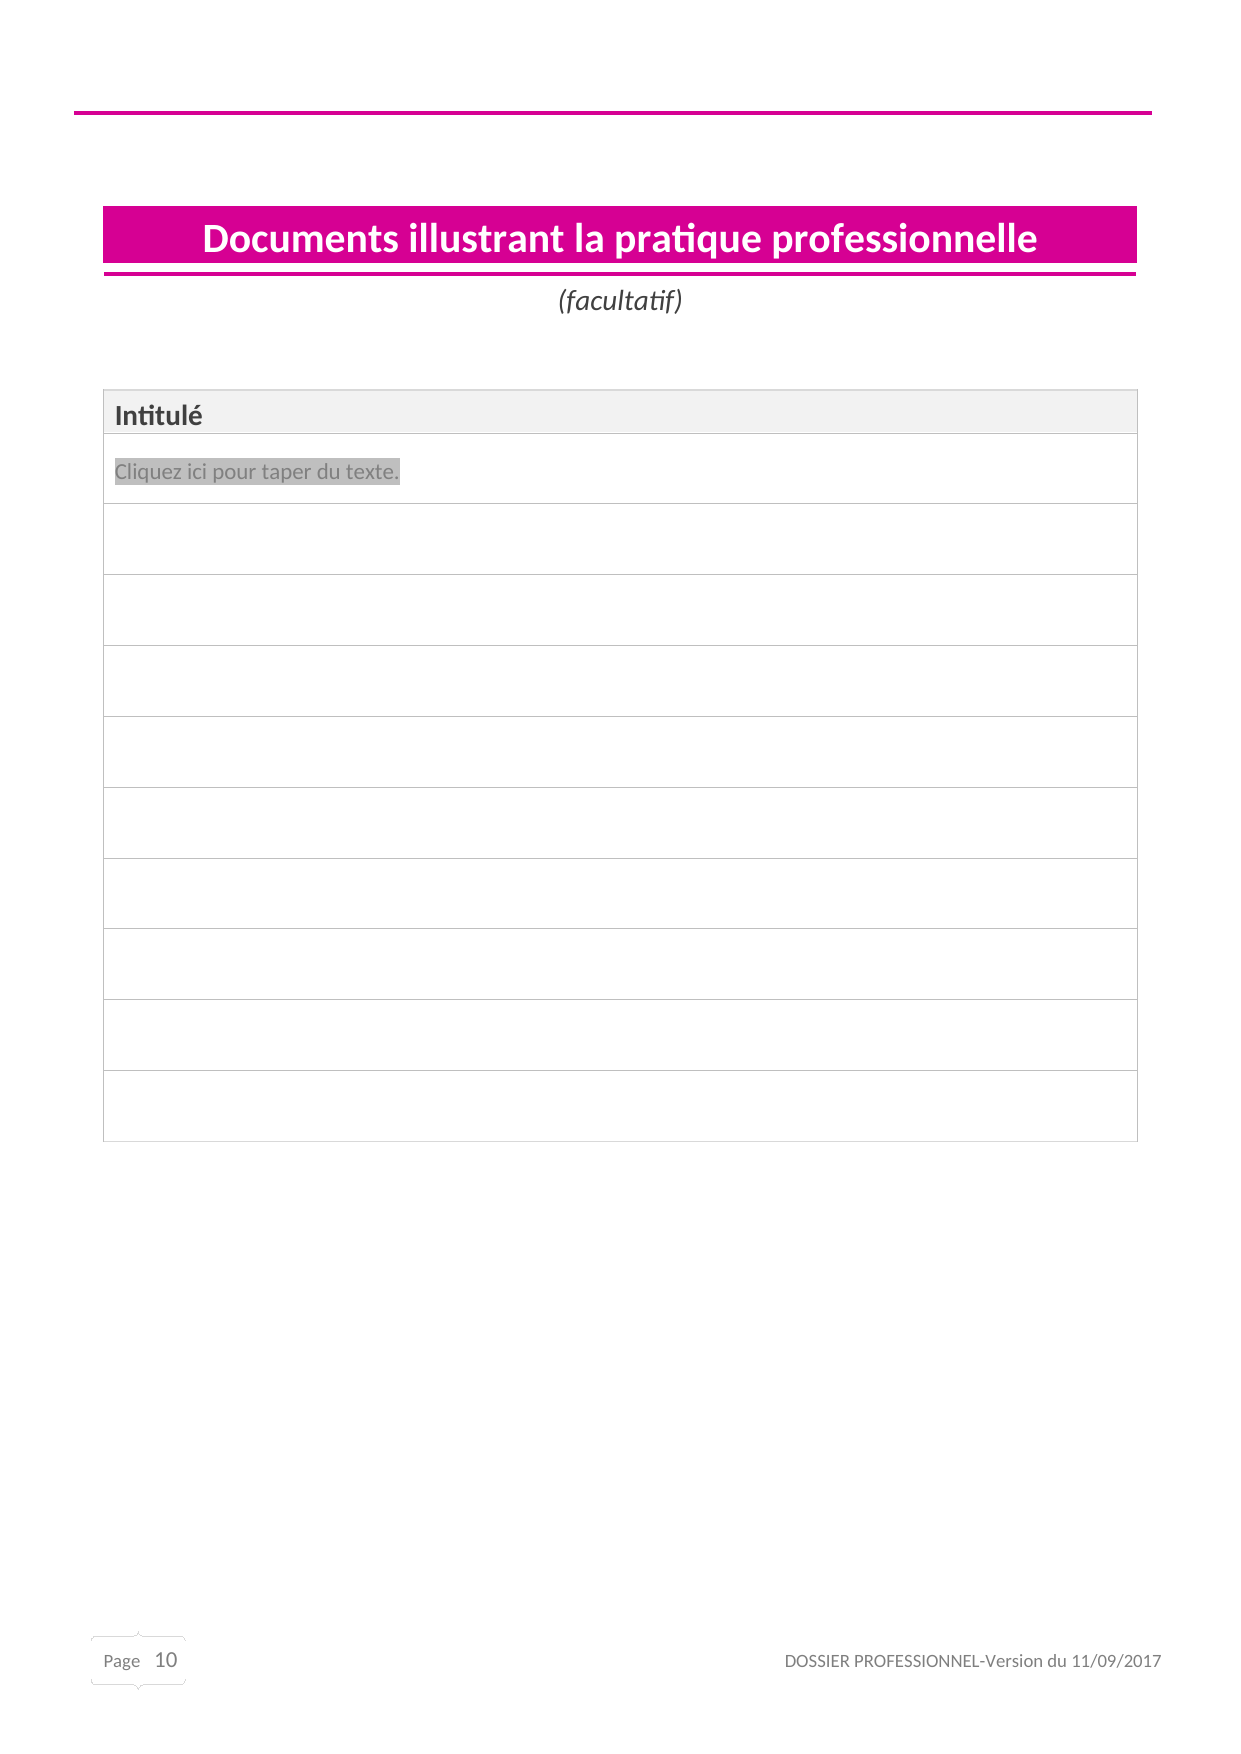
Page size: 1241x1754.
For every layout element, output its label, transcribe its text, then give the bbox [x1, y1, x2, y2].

table_cell [104, 1000, 1137, 1070]
table_cell [104, 646, 1137, 716]
table_cell [104, 929, 1137, 999]
table_cell Intitulé [104, 391, 1137, 432]
table_cell [104, 1071, 1137, 1141]
table_cell [104, 859, 1137, 928]
table_cell [103, 263, 1137, 271]
table_cell (facultatif) [103, 271, 1137, 389]
table_cell [104, 788, 1137, 857]
table_cell [104, 504, 1137, 574]
table_header Documents illustrant la pratique professionnelle [103, 206, 1137, 263]
table_cell Cliquez ici pour taper du texte. [104, 434, 1137, 503]
table_cell [104, 717, 1137, 787]
table_cell [104, 575, 1137, 645]
